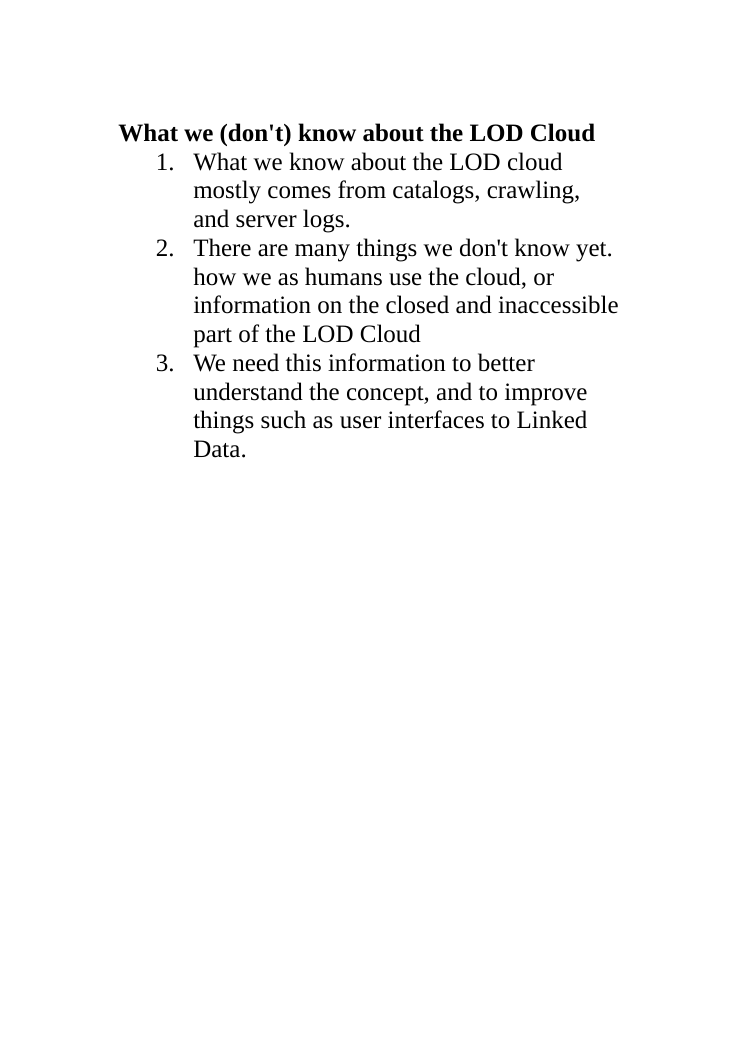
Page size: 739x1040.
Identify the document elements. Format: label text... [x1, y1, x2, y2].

text What we (don't) know about the LOD Cloud [118, 118, 620, 147]
list What we know about the LOD cloud mostly comes from catalogs, crawling, and server logs. [156, 147, 620, 233]
list There are many things we don't know yet. how we as humans use the cloud, or information on the closed and inaccessible part of the LOD Cloud [156, 233, 620, 348]
list We need this information to better understand the concept, and to improve things such as user interfaces to Linked Data. [156, 348, 620, 463]
